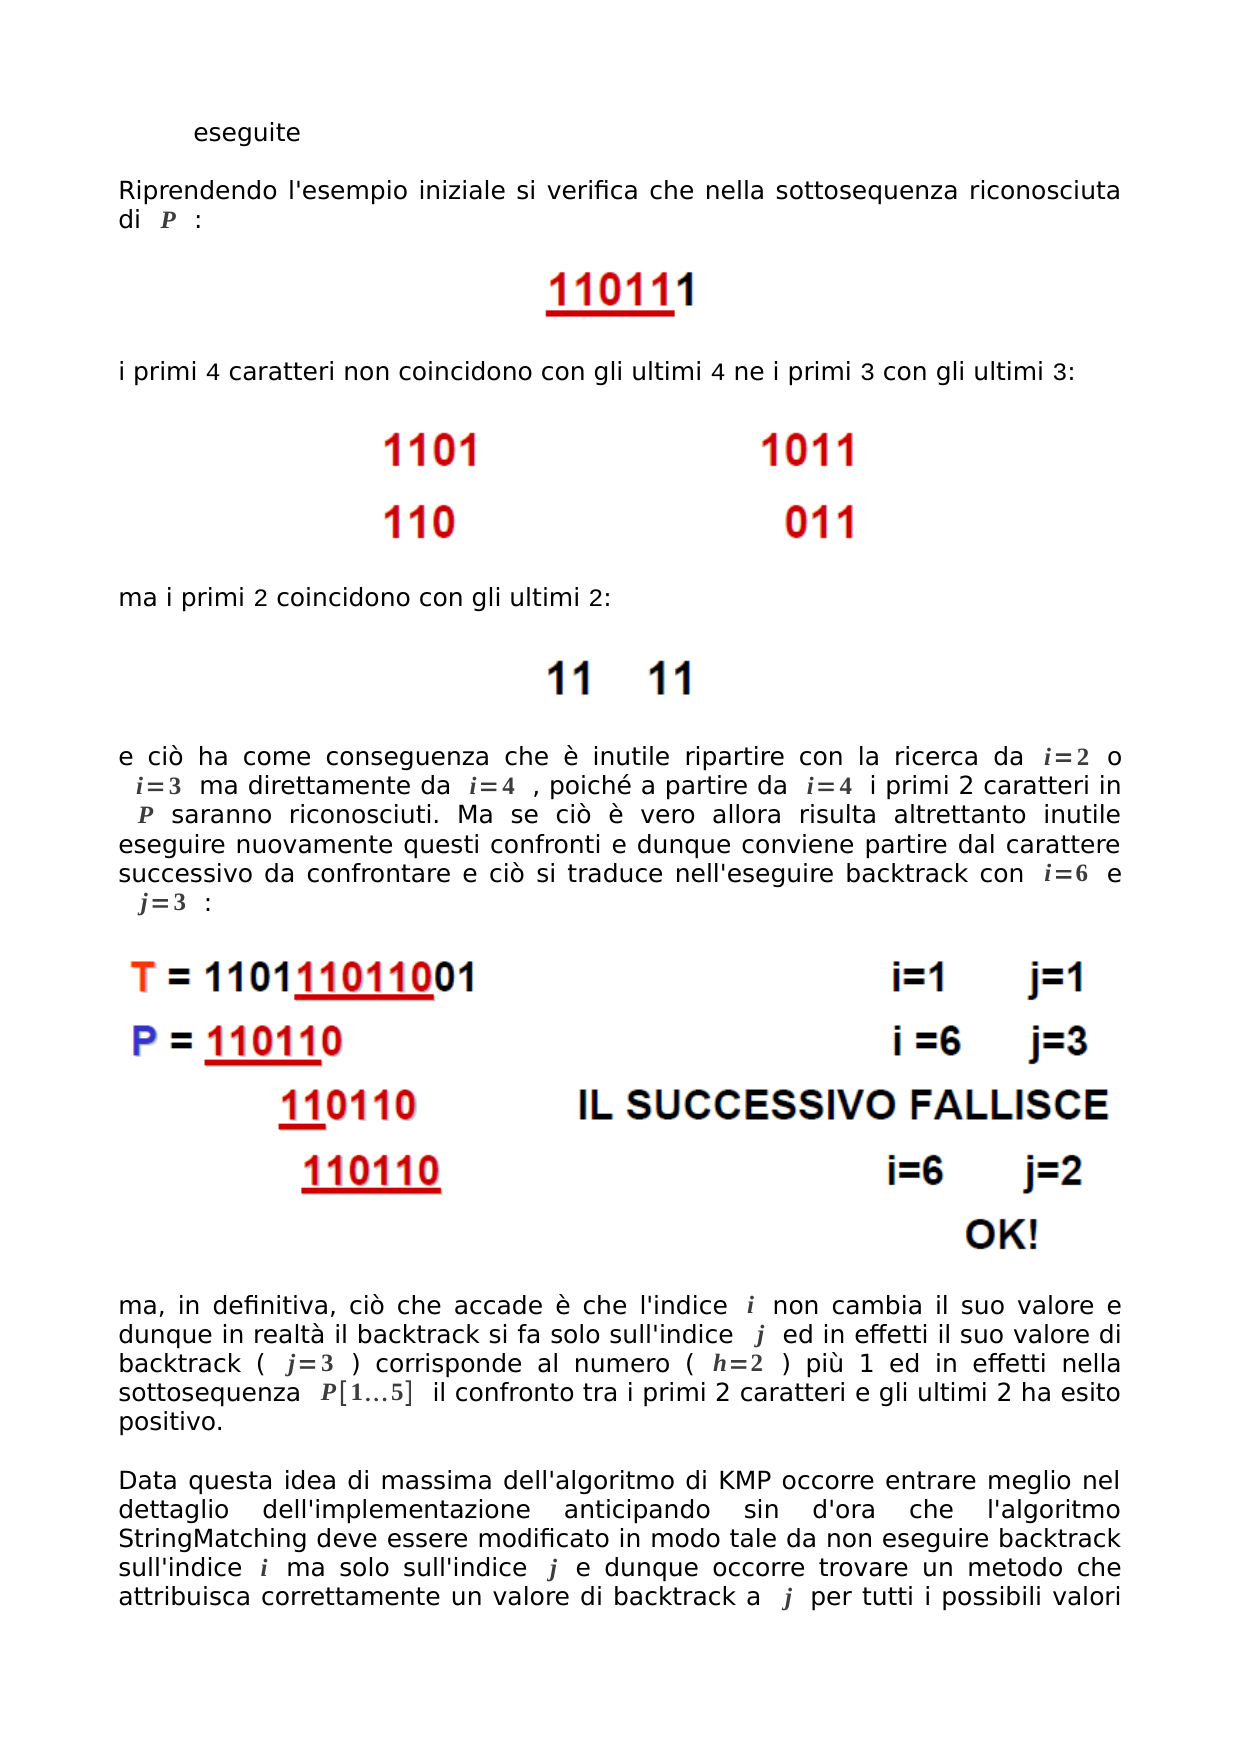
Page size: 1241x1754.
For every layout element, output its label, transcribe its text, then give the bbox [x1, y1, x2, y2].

picture [530, 643, 710, 714]
picture [365, 416, 875, 554]
text e ciò ha come conseguenza che è inutile ripartire con la ricerca daoma direttamente da, poiché a partire dai primi 2 caratteri in saranno riconosciuti. Ma se ciò è vero allora risulta altrettanto inutile eseguire nuovamente questi confronti e dunque conviene partire dal carattere successivo da confrontare e ciò si traduce nell'eseguire backtrack cone : [118, 742, 1122, 917]
picture [118, 946, 1123, 1262]
picture [532, 263, 708, 328]
text ma i primi 2 coincidono con gli ultimi 2: [118, 583, 1122, 614]
list siail valore tale per cui il processo di traslazione al punto 1 termina, ossia quel valore tale per cui ha esito positivo il confronto tra i primicaratteri dicon gli ultimidiallora il valore di backtrack dell'indicesaràeè il numero di traslazioni eseguite [156, 118, 1122, 147]
text Riprendendo l'esempio iniziale si verifica che nella sottosequenza riconosciuta di: [118, 176, 1122, 235]
text Data questa idea di massima dell'algoritmo di KMP occorre entrare meglio nel dettaglio dell'implementazione anticipando sin d'ora che l'algoritmo StringMatching deve essere modificato in modo tale da non eseguire backtrack sull'indicema solo sull'indicee dunque occorre trovare un metodo che attribuisca correttamente un valore di backtrack aper tutti i possibili valori chepuò assumere nell'istante in cui si ha che . [118, 1466, 1122, 1612]
text ma, in definitiva, ciò che accade è che l'indicenon cambia il suo valore e dunque in realtà il backtrack si fa solo sull'indiceed in effetti il suo valore di backtrack () corrisponde al numero () più 1 ed in effetti nella sottosequenzail confronto tra i primi 2 caratteri e gli ultimi 2 ha esito positivo. [118, 1291, 1122, 1437]
text i primi 4 caratteri non coincidono con gli ultimi 4 ne i primi 3 con gli ultimi 3: [118, 357, 1122, 388]
